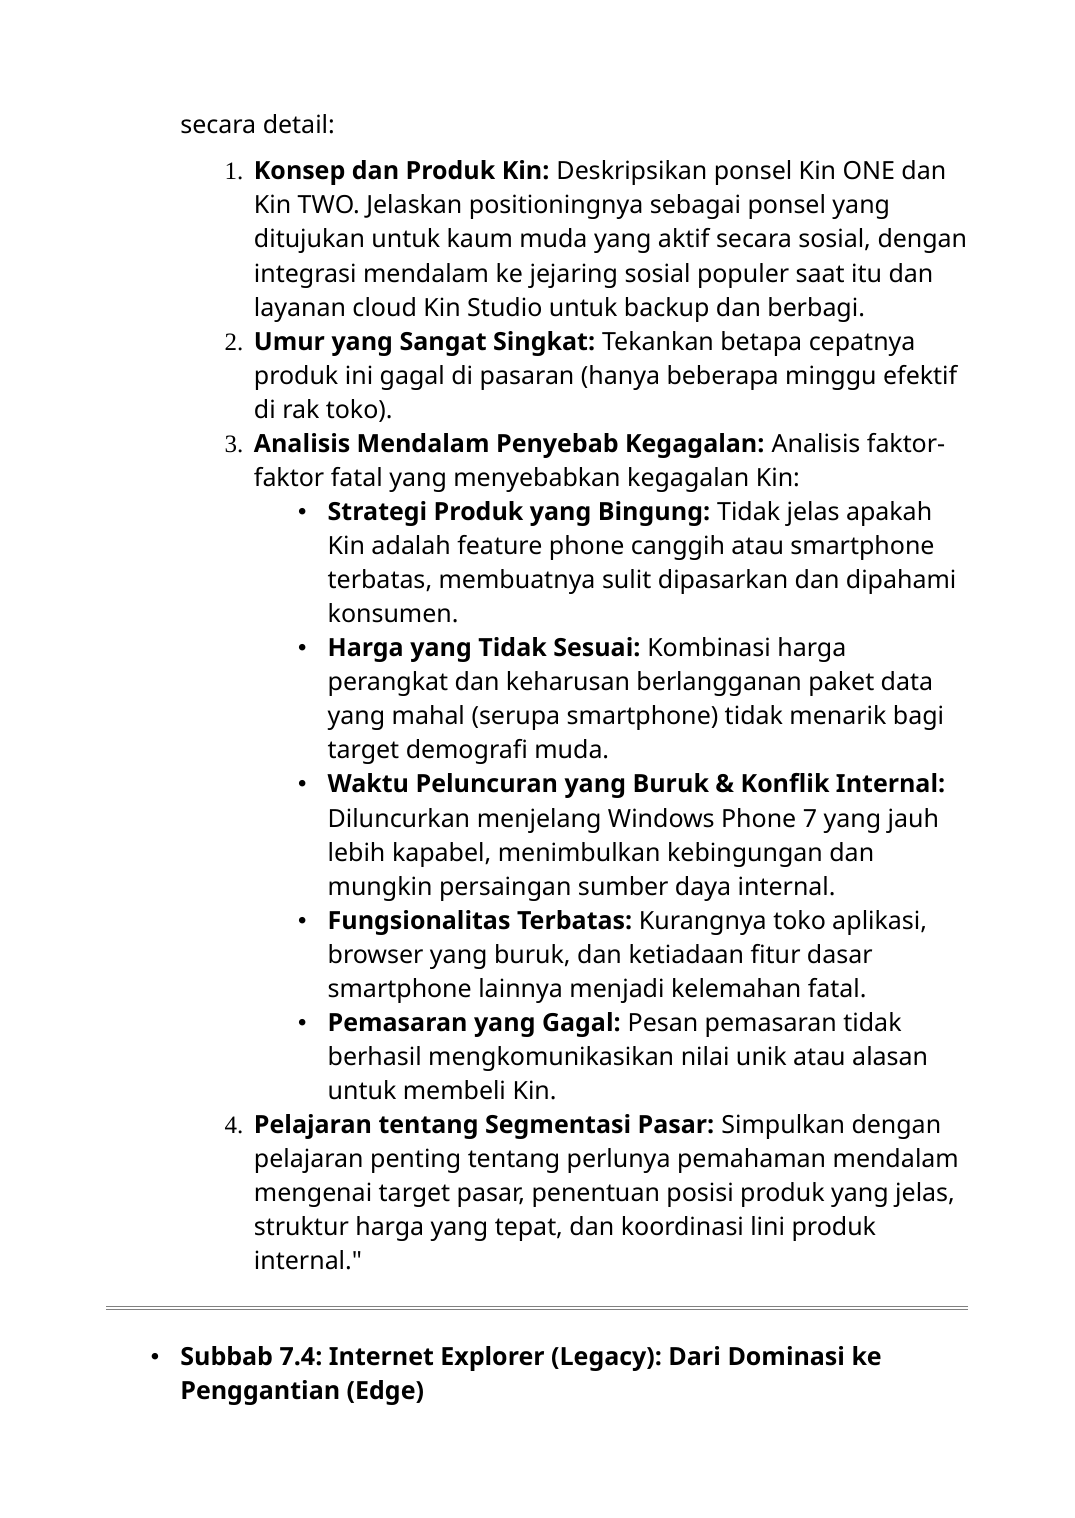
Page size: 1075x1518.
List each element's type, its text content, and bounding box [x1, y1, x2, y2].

list secara detail: [151, 106, 968, 141]
list Analisis Mendalam Penyebab Kegagalan: Analisis faktor-faktor fatal yang menyebabkan kegagalan Kin: [224, 426, 968, 494]
list Fungsionalitas Terbatas: Kurangnya toko aplikasi, browser yang buruk, dan ketiadaan fitur dasar smartphone lainnya menjadi kelemahan fatal. [298, 902, 968, 1004]
list Konsep dan Produk Kin: Deskripsikan ponsel Kin ONE dan Kin TWO. Jelaskan positioningnya sebagai ponsel yang ditujukan untuk kaum muda yang aktif secara sosial, dengan integrasi mendalam ke jejaring sosial populer saat itu dan layanan cloud Kin Studio untuk backup dan berbagi. [224, 153, 968, 323]
list Pemasaran yang Gagal: Pesan pemasaran tidak berhasil mengkomunikasikan nilai unik atau alasan untuk membeli Kin. [298, 1004, 968, 1107]
list Subbab 7.4: Internet Explorer (Legacy): Dari Dominasi ke Penggantian (Edge) [151, 1338, 968, 1407]
list Umur yang Sangat Singkat: Tekankan betapa cepatnya produk ini gagal di pasaran (hanya beberapa minggu efektif di rak toko). [224, 323, 968, 426]
list Strategi Produk yang Bingung: Tidak jelas apakah Kin adalah feature phone canggih atau smartphone terbatas, membuatnya sulit dipasarkan dan dipahami konsumen. [298, 494, 968, 630]
list Harga yang Tidak Sesuai: Kombinasi harga perangkat dan keharusan berlangganan paket data yang mahal (serupa smartphone) tidak menarik bagi target demografi muda. [298, 630, 968, 766]
list Pelajaran tentang Segmentasi Pasar: Simpulkan dengan pelajaran penting tentang perlunya pemahaman mendalam mengenai target pasar, penentuan posisi produk yang jelas, struktur harga yang tepat, dan koordinasi lini produk internal." [224, 1107, 968, 1277]
list Waktu Peluncuran yang Buruk & Konflik Internal: Diluncurkan menjelang Windows Phone 7 yang jauh lebih kapabel, menimbulkan kebingungan dan mungkin persaingan sumber daya internal. [298, 766, 968, 902]
